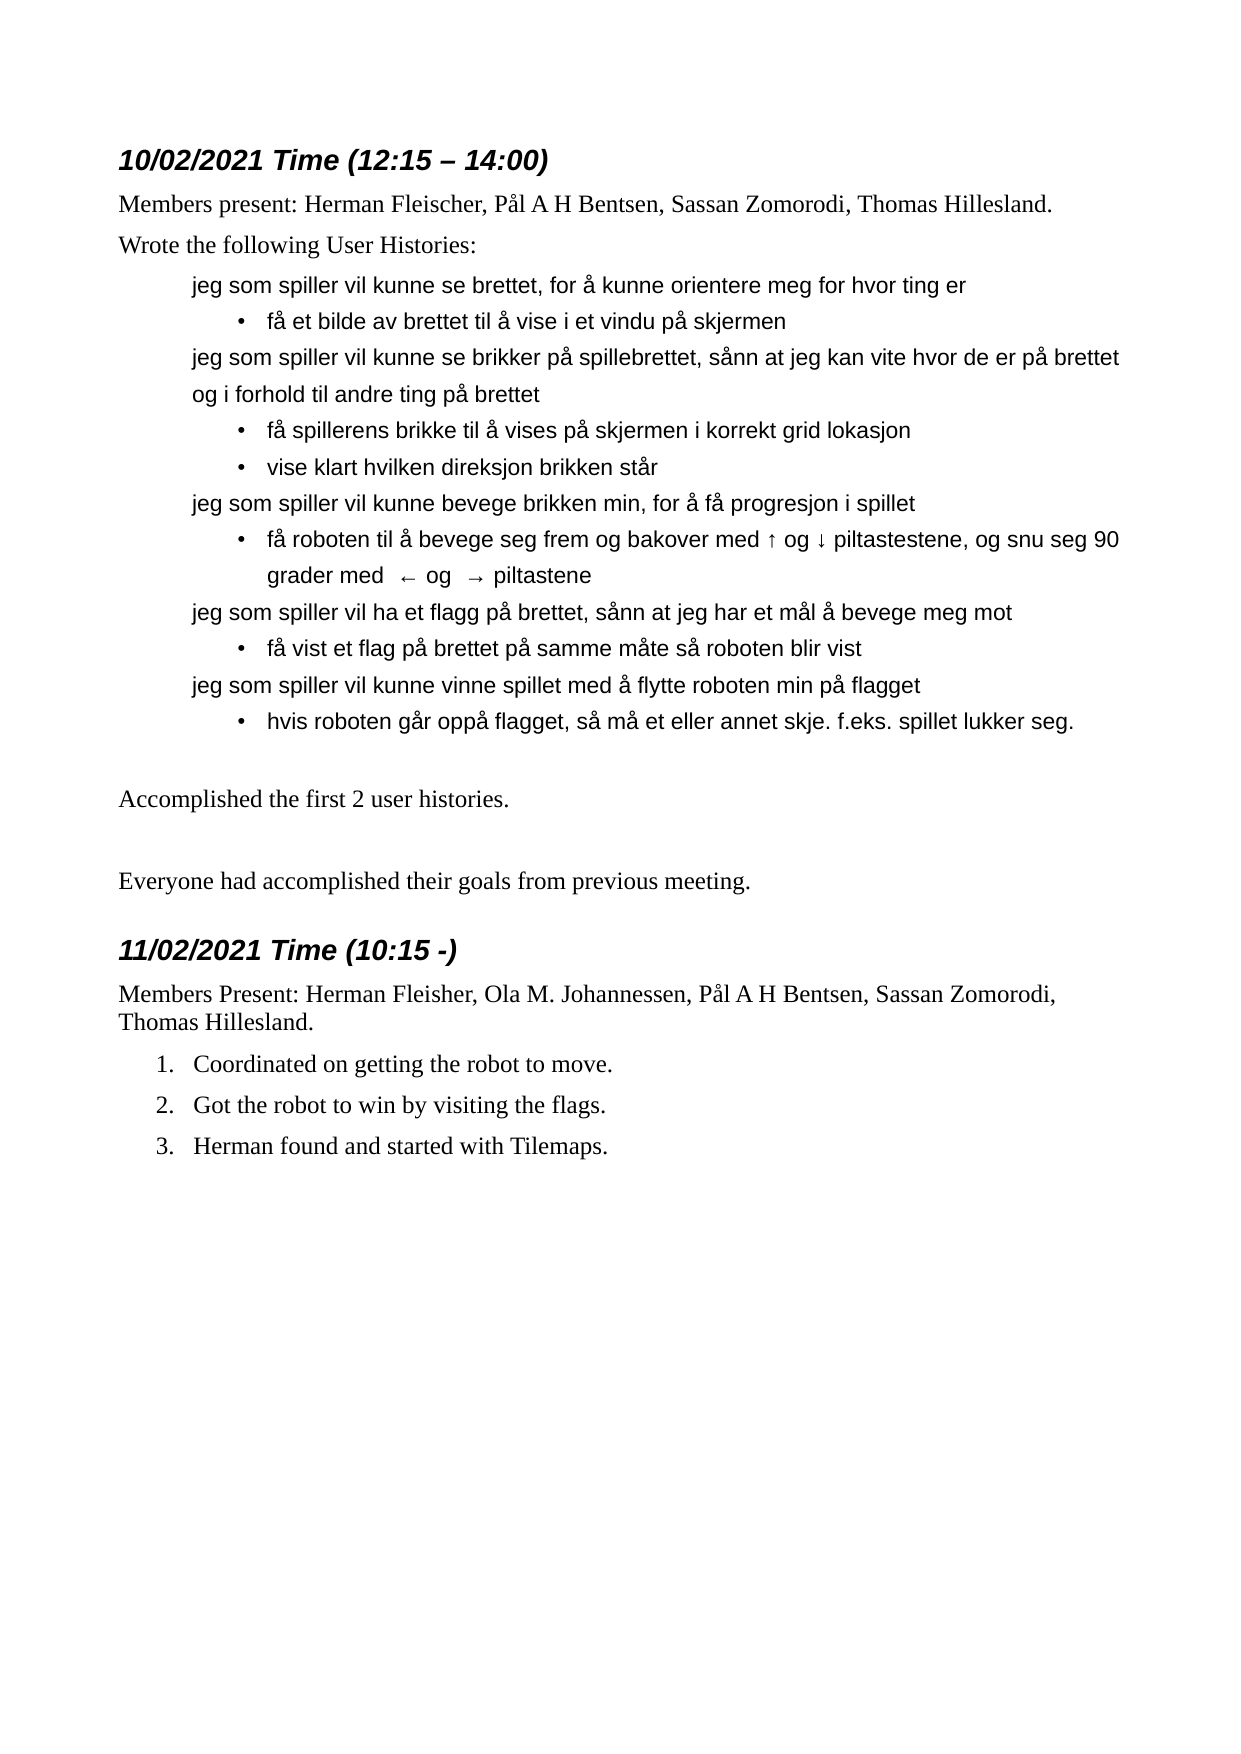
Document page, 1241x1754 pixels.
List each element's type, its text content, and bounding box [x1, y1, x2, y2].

text Members present: Herman Fleischer, Pål A H Bentsen, Sassan Zomorodi, Thomas Hillesland. [118, 189, 1122, 218]
list jeg som spiller vil kunne bevege brikken min, for å få progresjon i spillet [162, 490, 1122, 516]
list Coordinated on getting the robot to move. [156, 1049, 1122, 1077]
list jeg som spiller vil kunne se brettet, for å kunne orientere meg for hvor ting er [162, 272, 1122, 298]
list jeg som spiller vil ha et flagg på brettet, sånn at jeg har et mål å bevege meg mot [162, 599, 1122, 625]
list Got the robot to win by visiting the flags. [156, 1090, 1122, 1119]
list få spillerens brikke til å vises på skjermen i korrekt grid lokasjon [237, 417, 1122, 443]
list vise klart hvilken direksjon brikken står [237, 453, 1122, 480]
subtitle 11/02/2021 Time (10:15 -) [118, 933, 1122, 966]
list Herman found and started with Tilemaps. [156, 1131, 1122, 1160]
subtitle 10/02/2021 Time (12:15 – 14:00) [118, 143, 1122, 177]
text Accomplished the first 2 user histories. [118, 784, 1122, 813]
list jeg som spiller vil kunne se brikker på spillebrettet, sånn at jeg kan vite hvor de er på brettet og i forhold til andre ting på brettet [162, 344, 1122, 407]
text Everyone had accomplished their goals from previous meeting. [118, 866, 1122, 895]
list få roboten til å bevege seg frem og bakover med ↑ og ↓ piltastestene, og snu seg 90 grader med ← og → piltastene [237, 526, 1122, 589]
list få et bilde av brettet til å vise i et vindu på skjermen [237, 308, 1122, 334]
text Members Present: Herman Fleisher, Ola M. Johannessen, Pål A H Bentsen, Sassan Zomorodi, Thomas Hillesland. [118, 979, 1122, 1036]
list hvis roboten går oppå flagget, så må et eller annet skje. f.eks. spillet lukker seg. [237, 708, 1122, 734]
list få vist et flag på brettet på samme måte så roboten blir vist [237, 635, 1122, 662]
list jeg som spiller vil kunne vinne spillet med å flytte roboten min på flagget [162, 672, 1122, 698]
text Wrote the following User Histories: [118, 230, 1122, 259]
